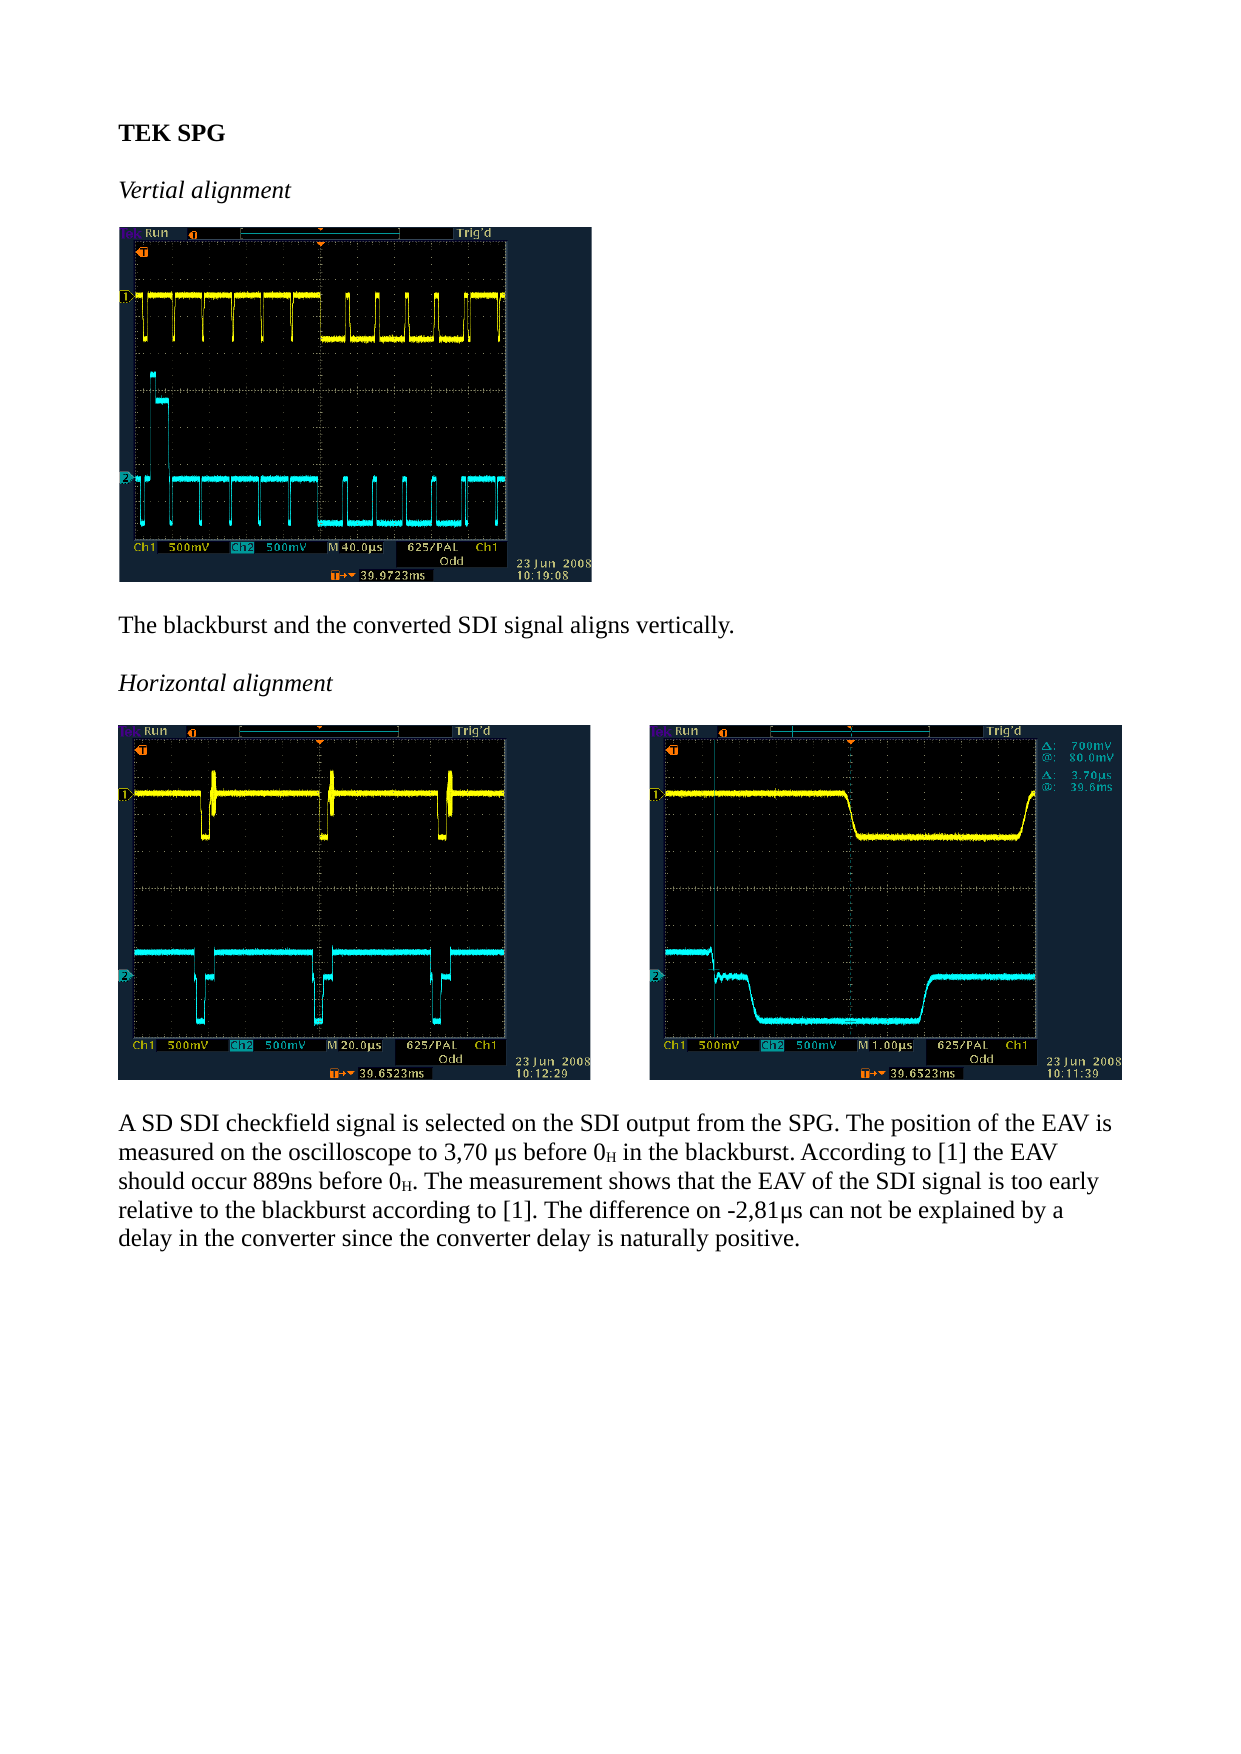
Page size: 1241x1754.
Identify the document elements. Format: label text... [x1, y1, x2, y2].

picture [649, 725, 1122, 1080]
picture [118, 725, 591, 1080]
picture [119, 227, 592, 582]
text A SD SDI checkfield signal is selected on the SDI output from the SPG. The position of the EAV is measured on the oscilloscope to 3,70 μs before 0H in the blackburst. According to [1] the EAV should occur 889ns before 0H. The measurement shows that the EAV of the SDI signal is too early relative to the blackburst according to [1]. The difference on -2,81μs can not be explained by a delay in the converter since the converter delay is naturally positive. [118, 1108, 1122, 1252]
text TEK SPG [118, 118, 1122, 147]
text Vertial alignment [118, 176, 1122, 204]
text Horizontal alignment [118, 668, 1122, 697]
text The blackburst and the converted SDI signal aligns vertically. [118, 610, 1122, 639]
